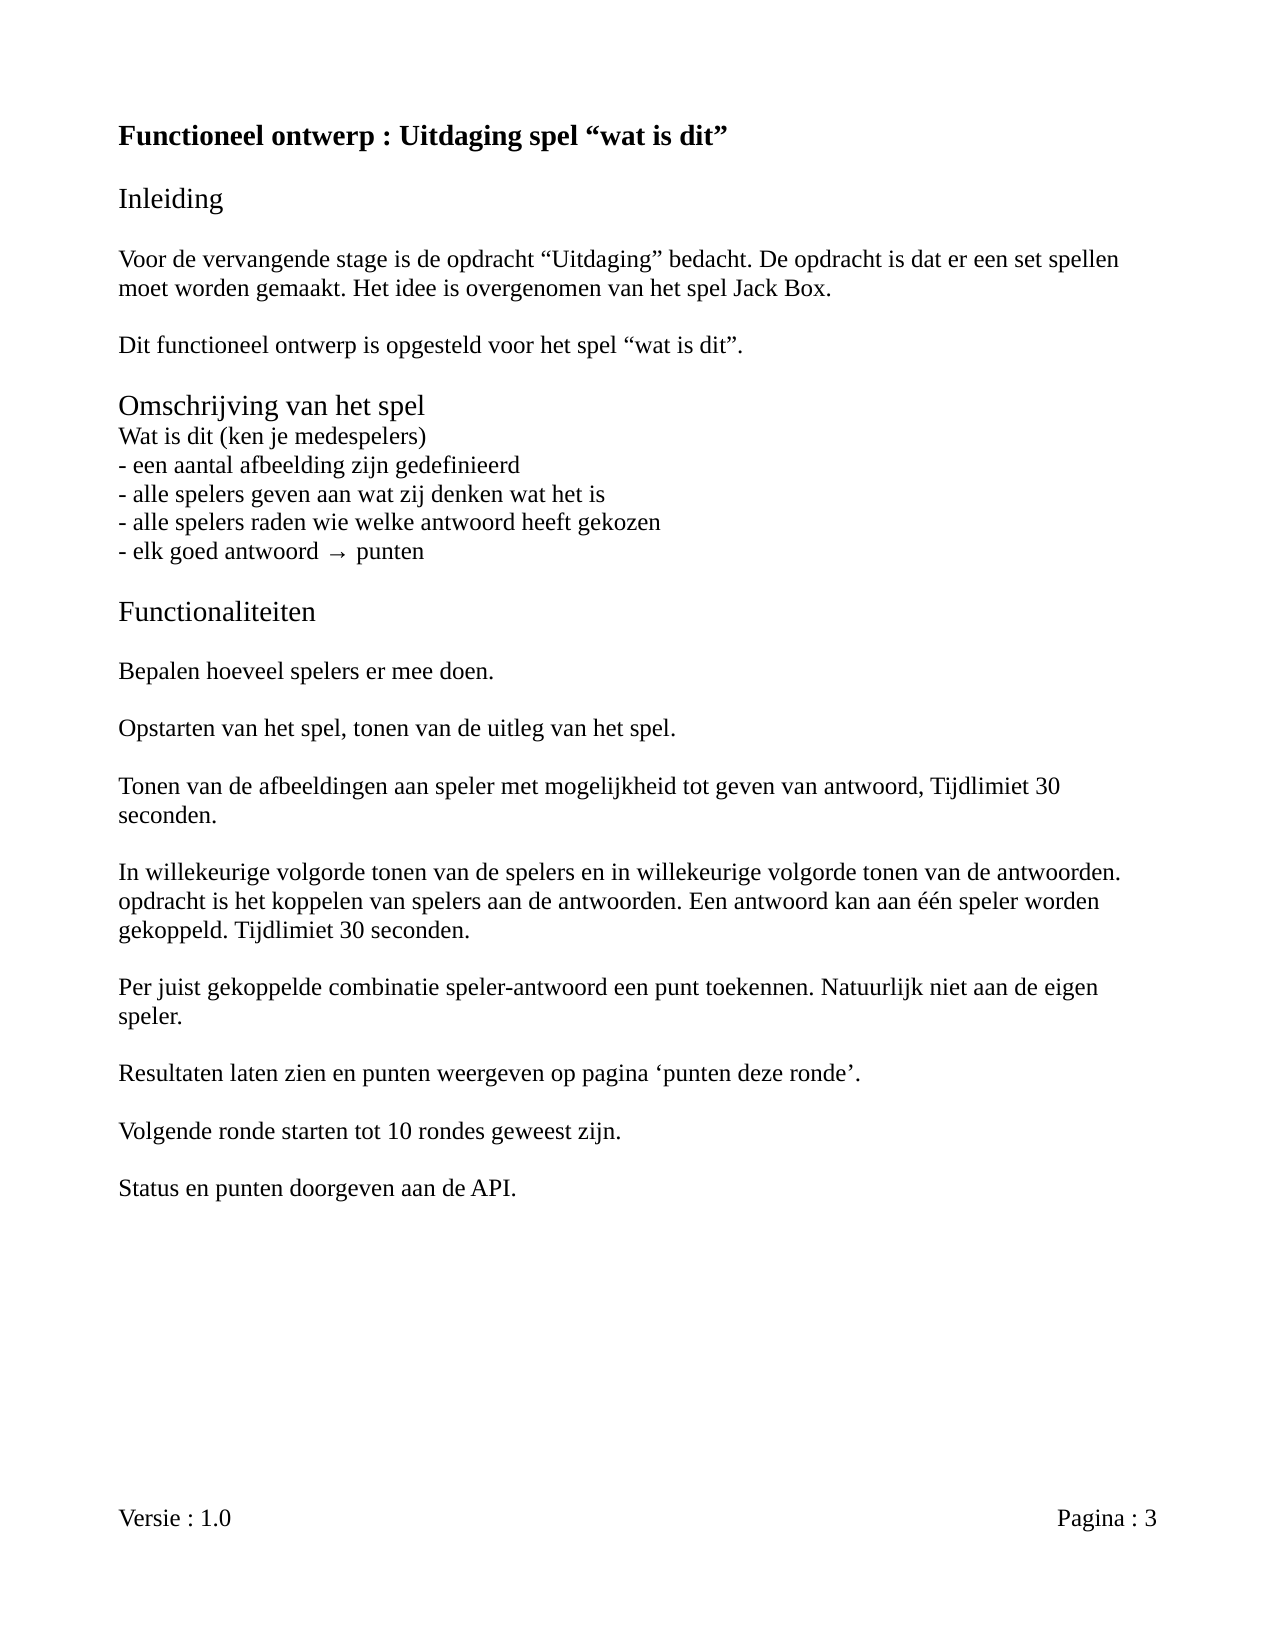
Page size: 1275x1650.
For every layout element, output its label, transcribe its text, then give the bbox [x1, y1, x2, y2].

text Wat is dit (ken je medespelers) [118, 421, 1157, 450]
text Functionaliteiten [118, 594, 1157, 627]
text - alle spelers geven aan wat zij denken wat het is [118, 479, 1157, 507]
text Per juist gekoppelde combinatie speler-antwoord een punt toekennen. Natuurlijk niet aan de eigen speler. [118, 972, 1157, 1030]
text Volgende ronde starten tot 10 rondes geweest zijn. [118, 1116, 1157, 1145]
text Tonen van de afbeeldingen aan speler met mogelijkheid tot geven van antwoord, Tijdlimiet 30 seconden. [118, 771, 1157, 828]
text - elk goed antwoord → punten [118, 536, 1157, 565]
text Opstarten van het spel, tonen van de uitleg van het spel. [118, 713, 1157, 742]
text Resultaten laten zien en punten weergeven op pagina ‘punten deze ronde’. [118, 1058, 1157, 1087]
text - alle spelers raden wie welke antwoord heeft gekozen [118, 507, 1157, 536]
text Inleiding [118, 182, 1157, 215]
text Dit functioneel ontwerp is opgesteld voor het spel “wat is dit”. [118, 330, 1157, 359]
text Voor de vervangende stage is de opdracht “Uitdaging” bedacht. De opdracht is dat er een set spellen moet worden gemaakt. Het idee is overgenomen van het spel Jack Box. [118, 244, 1157, 301]
text Status en punten doorgeven aan de API. [118, 1173, 1157, 1202]
text Bepalen hoeveel spelers er mee doen. [118, 656, 1157, 685]
text In willekeurige volgorde tonen van de spelers en in willekeurige volgorde tonen van de antwoorden. opdracht is het koppelen van spelers aan de antwoorden. Een antwoord kan aan één speler worden gekoppeld. Tijdlimiet 30 seconden. [118, 857, 1157, 943]
text Omschrijving van het spel [118, 388, 1157, 421]
text - een aantal afbeelding zijn gedefinieerd [118, 450, 1157, 479]
